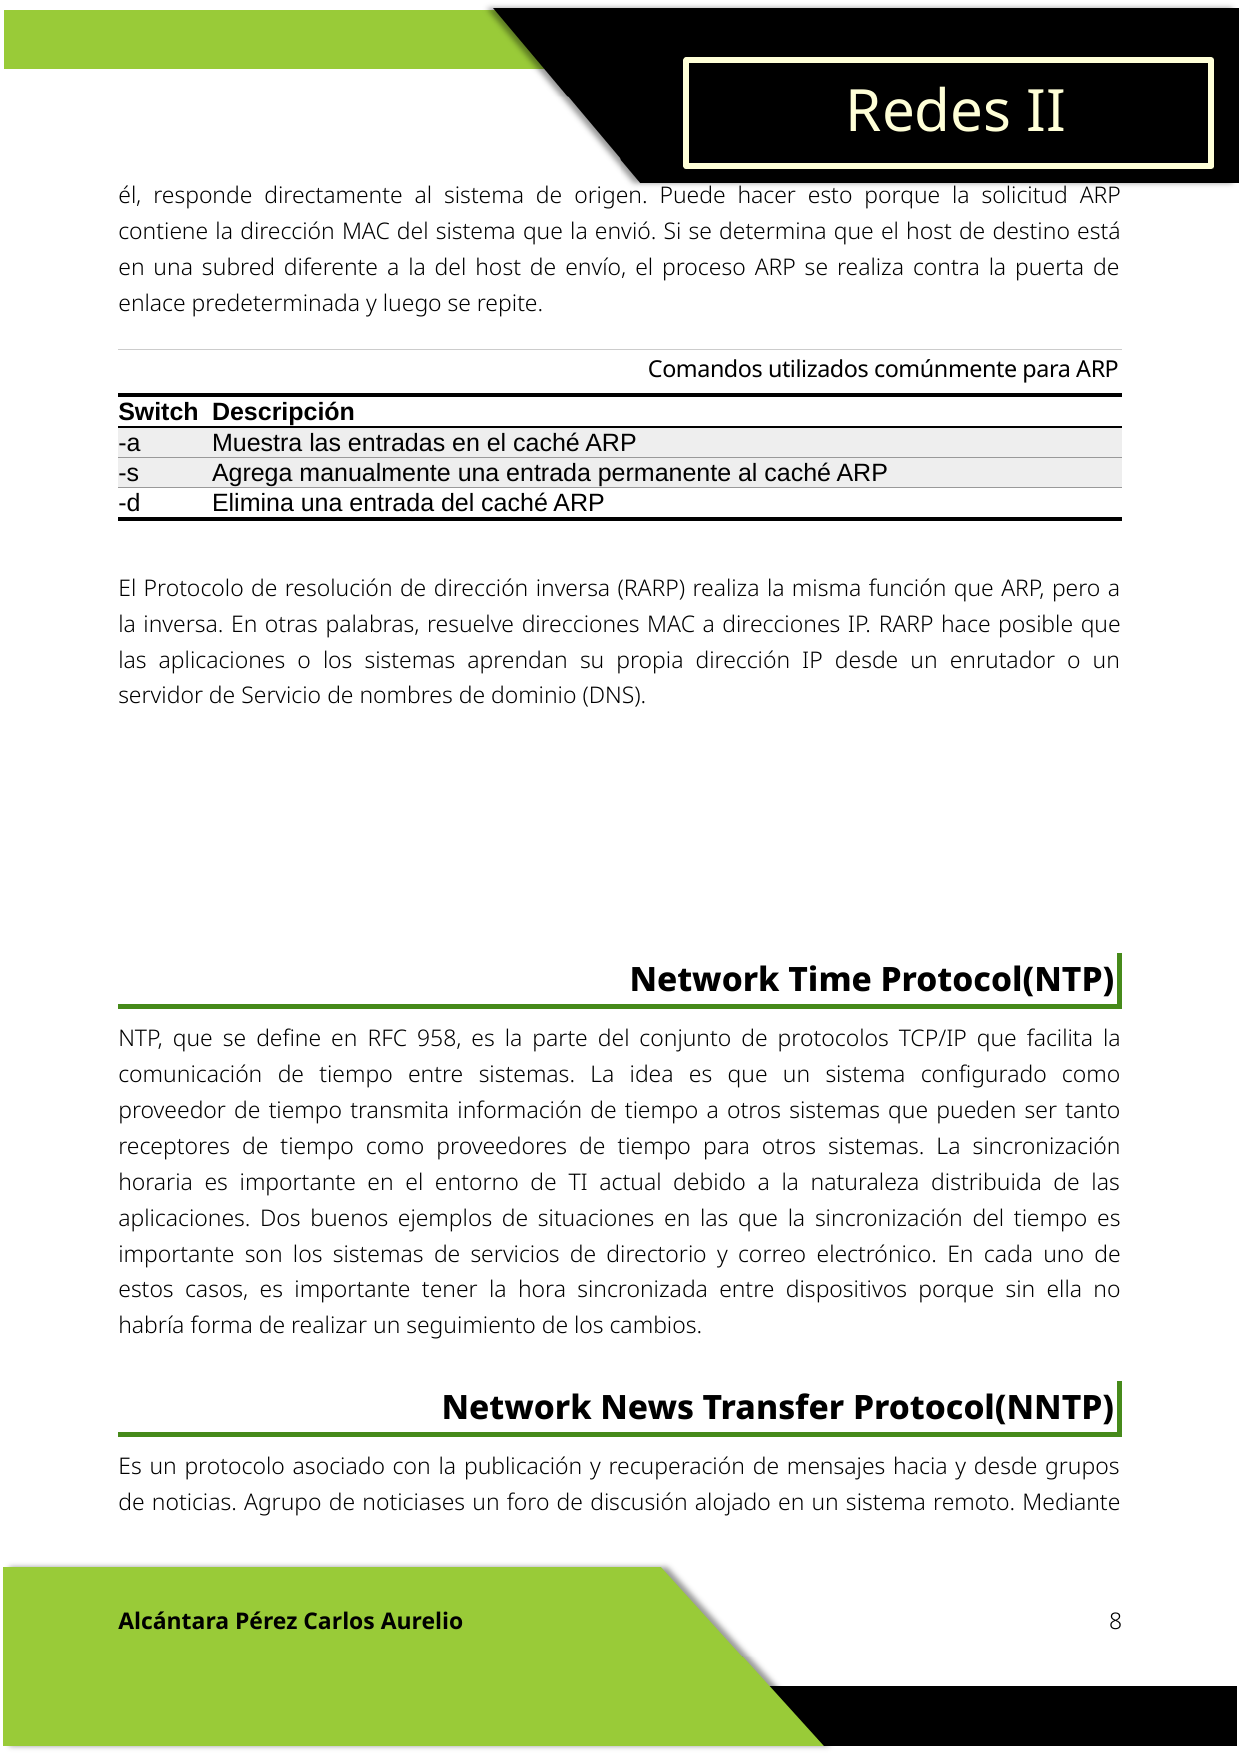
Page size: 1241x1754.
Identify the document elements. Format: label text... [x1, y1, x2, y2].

table_cell -a [118, 428, 212, 456]
text él, responde directamente al sistema de origen. Puede hacer esto porque la solicitud ARP contiene la dirección MAC del sistema que la envió. Si se determina que el host de destino está en una subred diferente a la del host de envío, el proceso ARP se realiza contra la puerta de enlace predeterminada y luego se repite. [118, 179, 1122, 318]
table_cell Muestra las entradas en el caché ARP [212, 428, 1122, 456]
text NTP, que se define en RFC 958, es la parte del conjunto de protocolos TCP/IP que facilita la comunicación de tiempo entre sistemas. La idea es que un sistema configurado como proveedor de tiempo transmita información de tiempo a otros sistemas que pueden ser tanto receptores de tiempo como proveedores de tiempo para otros sistemas. La sincronización horaria es importante en el entorno de TI actual debido a la naturaleza distribuida de las aplicaciones. Dos buenos ejemplos de situaciones en las que la sincronización del tiempo es importante son los sistemas de servicios de directorio y correo electrónico. En cada uno de estos casos, es importante tener la hora sincronizada entre dispositivos porque sin ella no habría forma de realizar un seguimiento de los cambios. [118, 1022, 1122, 1341]
subtitle Comandos utilizados comúnmente para ARP [118, 350, 1122, 387]
table_header Descripción [212, 397, 1122, 426]
subtitle Network Time Protocol(NTP) [118, 953, 1117, 1004]
table_cell Agrega manualmente una entrada permanente al caché ARP [212, 458, 1122, 487]
subtitle Network News Transfer Protocol(NNTP) [118, 1381, 1117, 1432]
table_cell Elimina una entrada del caché ARP [212, 488, 1122, 517]
text El Protocolo de resolución de dirección inversa (RARP) realiza la misma función que ARP, pero a la inversa. En otras palabras, resuelve direcciones MAC a direcciones IP. RARP hace posible que las aplicaciones o los sistemas aprendan su propia dirección IP desde un enrutador o un servidor de Servicio de nombres de dominio (DNS). [118, 572, 1122, 711]
table_cell -s [118, 458, 212, 487]
picture [0, 0, 1241, 1754]
table_header Switch [118, 397, 212, 426]
text Es un protocolo asociado con la publicación y recuperación de mensajes hacia y desde grupos de noticias. Agrupo de noticiases un foro de discusión alojado en un sistema remoto. Mediante [118, 1450, 1122, 1517]
table_cell -d [118, 488, 212, 517]
